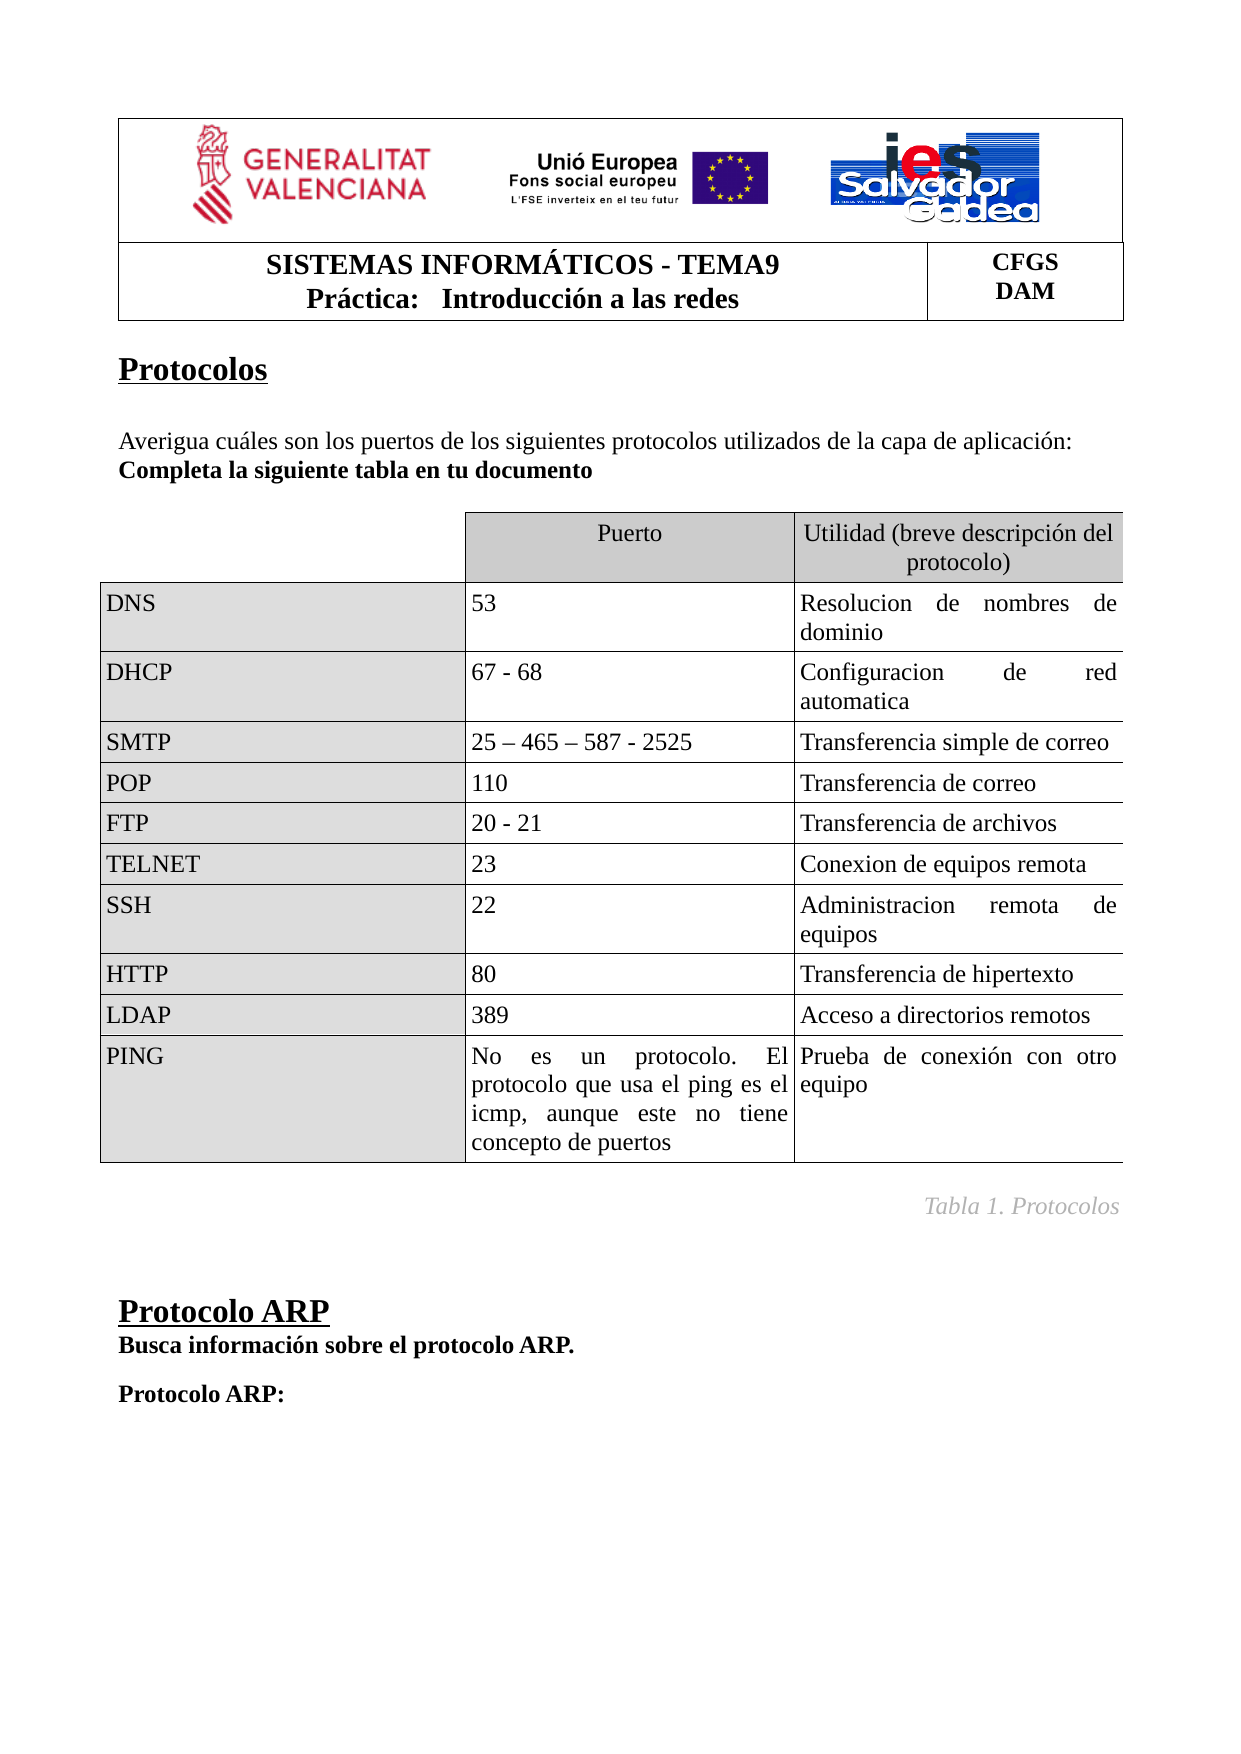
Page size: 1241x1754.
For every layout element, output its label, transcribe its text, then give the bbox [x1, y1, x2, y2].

text Protocolo ARP: [118, 1379, 1122, 1408]
table_cell HTTP [101, 954, 465, 994]
picture [192, 124, 434, 228]
table_cell POP [101, 763, 465, 802]
table_cell TELNET [101, 844, 465, 884]
table_cell SSH [101, 885, 465, 953]
table_cell Transferencia simple de correo [795, 722, 1123, 761]
table_cell 23 [466, 844, 794, 884]
table_cell No es un protocolo. El protocolo que usa el ping es el icmp, aunque este no tiene concepto de puertos [466, 1036, 794, 1162]
picture [820, 130, 1050, 225]
table_cell 389 [466, 995, 794, 1034]
table_cell 20 - 21 [466, 803, 794, 843]
table_cell DHCP [101, 652, 465, 721]
text Averigua cuáles son los puertos de los siguientes protocolos utilizados de la capa de aplicación: [118, 426, 1122, 455]
table_cell Transferencia de correo [795, 763, 1123, 802]
picture [506, 128, 776, 226]
table_cell 22 [466, 885, 794, 953]
table_cell 110 [466, 763, 794, 802]
table_header [100, 512, 465, 582]
table_cell Transferencia de hipertexto [795, 954, 1123, 994]
table_cell Conexion de equipos remota [795, 844, 1123, 884]
table_cell PING [101, 1036, 465, 1162]
table_cell Resolucion de nombres de dominio [795, 583, 1123, 651]
table_header Puerto [466, 513, 794, 582]
table_cell 67 - 68 [466, 652, 794, 721]
text Tabla 1. Protocolos [118, 1191, 1122, 1219]
table_header Utilidad (breve descripción del protocolo) [795, 513, 1123, 582]
table_cell Administracion remota de equipos [795, 885, 1123, 953]
table_cell 25 – 465 – 587 - 2525 [466, 722, 794, 761]
table_cell 53 [466, 583, 794, 651]
text Busca información sobre el protocolo ARP. [118, 1330, 1122, 1359]
table_cell SMTP [101, 722, 465, 761]
table_cell DNS [101, 583, 465, 651]
table_cell Configuracion de red automatica [795, 652, 1123, 721]
table_cell FTP [101, 803, 465, 843]
subtitle Protocolo ARP [118, 1292, 1122, 1330]
table_cell Transferencia de archivos [795, 803, 1123, 843]
table_cell Acceso a directorios remotos [795, 995, 1123, 1034]
table_cell Prueba de conexión con otro equipo [795, 1036, 1123, 1162]
table_cell LDAP [101, 995, 465, 1034]
text Completa la siguiente tabla en tu documento [118, 455, 1122, 483]
subtitle Protocolos [118, 349, 1122, 426]
table_cell 80 [466, 954, 794, 994]
